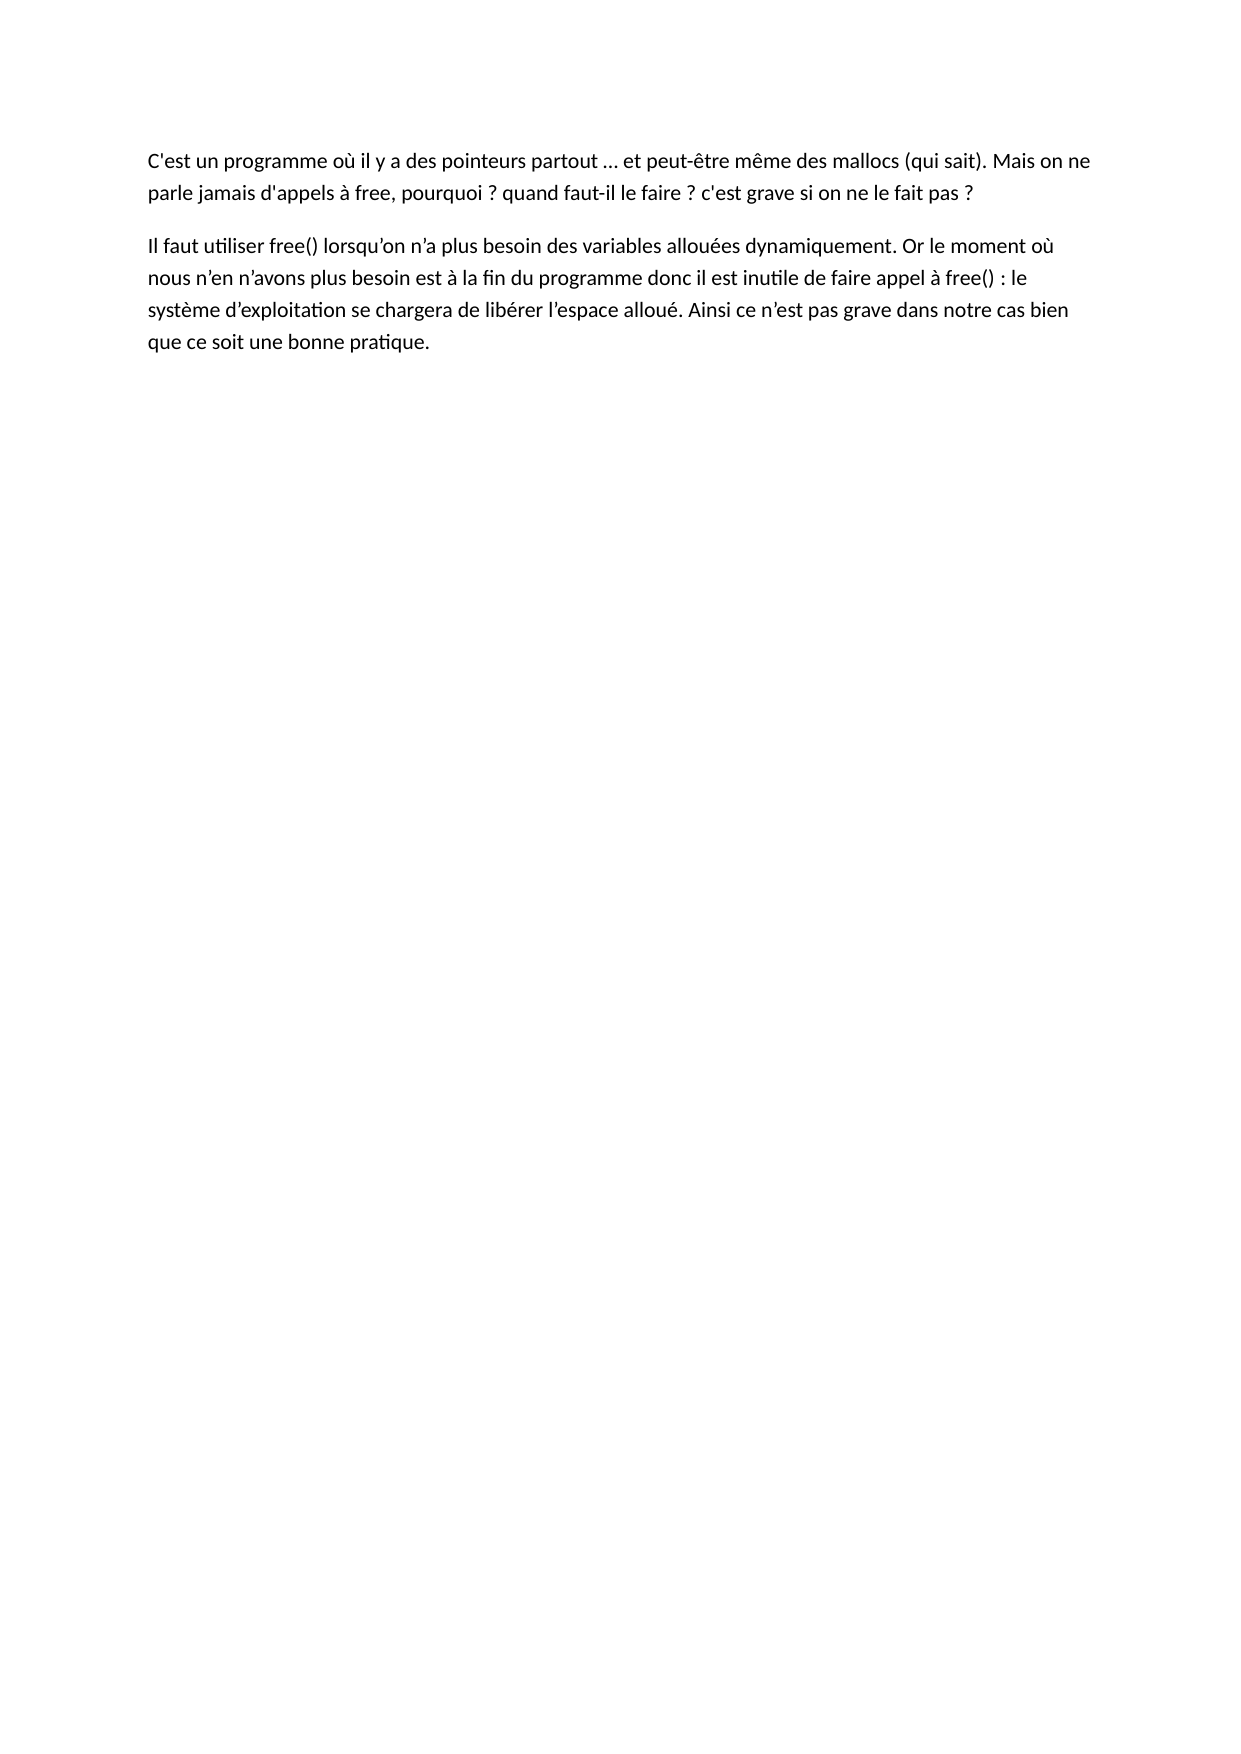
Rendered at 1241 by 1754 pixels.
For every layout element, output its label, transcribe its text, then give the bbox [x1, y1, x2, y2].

text Il faut utiliser free() lorsqu’on n’a plus besoin des variables allouées dynamiquement. Or le moment où nous n’en n’avons plus besoin est à la fin du programme donc il est inutile de faire appel à free() : le système d’exploitation se chargera de libérer l’espace alloué. Ainsi ce n’est pas grave dans notre cas bien que ce soit une bonne pratique. [148, 232, 1093, 355]
text C'est un programme où il y a des pointeurs partout … et peut-être même des mallocs (qui sait). Mais on ne parle jamais d'appels à free, pourquoi ? quand faut-il le faire ? c'est grave si on ne le fait pas ? [148, 148, 1093, 206]
